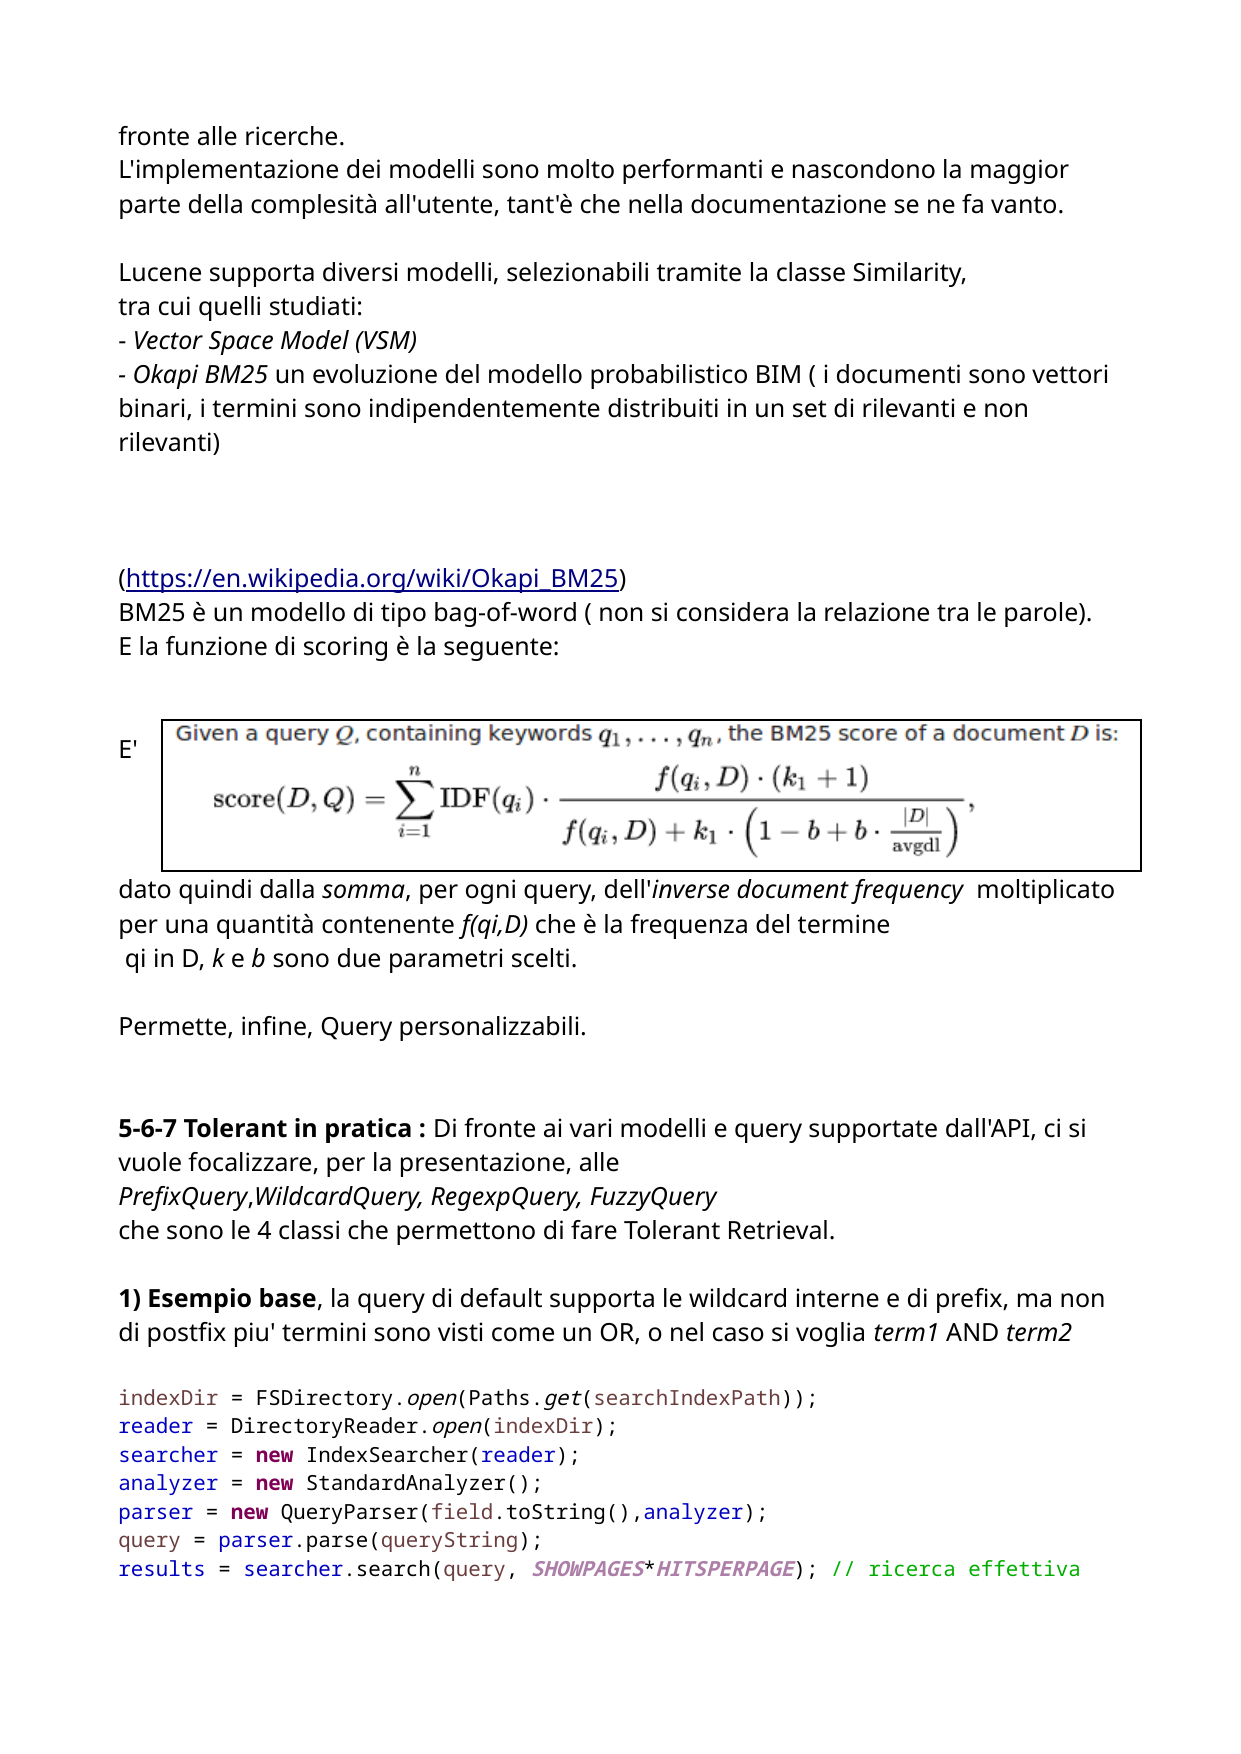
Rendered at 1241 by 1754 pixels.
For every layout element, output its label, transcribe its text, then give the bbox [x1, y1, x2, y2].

text indexDir = FSDirectory.open(Paths.get(searchIndexPath)); [118, 1383, 1122, 1412]
text - Vector Space Model (VSM) [118, 322, 1122, 357]
text reader = DirectoryReader.open(indexDir); [118, 1412, 1122, 1440]
text - Okapi BM25 un evoluzione del modello probabilistico BIM ( i documenti sono vettori binari, i termini sono indipendentemente distribuiti in un set di rilevanti e non rilevanti) [118, 357, 1122, 459]
text (https://en.wikipedia.org/wiki/Okapi_BM25) [118, 561, 1122, 595]
text E la funzione di scoring è la seguente: [118, 629, 1122, 663]
text E' dato quindi dalla somma, per ogni query, dell'inverse document frequency moltiplicato per una quantità contenente f(qi,D) che è la frequenza del termine [118, 731, 1122, 940]
text searcher = new IndexSearcher(reader); [118, 1440, 1122, 1468]
text 5-6-7 Tolerant in pratica : Di fronte ai vari modelli e query supportate dall'API, ci si vuole focalizzare, per la presentazione, alle [118, 1111, 1122, 1179]
text 1) Esempio base, la query di default supporta le wildcard interne e di prefix, ma non di postfix piu' termini sono visti come un OR, o nel caso si voglia term1 AND term2 [118, 1281, 1122, 1349]
text che sono le 4 classi che permettono di fare Tolerant Retrieval. [118, 1213, 1122, 1247]
text fronte alle ricerche. [118, 118, 1122, 152]
text Lucene supporta diversi modelli, selezionabili tramite la classe Similarity, [118, 254, 1122, 288]
text tra cui quelli studiati: [118, 288, 1122, 322]
text PrefixQuery,WildcardQuery, RegexpQuery, FuzzyQuery [118, 1179, 1122, 1213]
text Permette, infine, Query personalizzabili. [118, 1008, 1122, 1042]
text L'implementazione dei modelli sono molto performanti e nascondono la maggior parte della complesità all'utente, tant'è che nella documentazione se ne fa vanto. [118, 152, 1122, 220]
text parser = new QueryParser(field.toString(),analyzer); [118, 1497, 1122, 1525]
text query = parser.parse(queryString); [118, 1525, 1122, 1554]
text qi in D, k e b sono due parametri scelti. [118, 940, 1122, 974]
text results = searcher.search(query, SHOWPAGES*HITSPERPAGE); // ricerca effettiva [118, 1554, 1122, 1582]
text analyzer = new StandardAnalyzer(); [118, 1468, 1122, 1497]
picture [165, 724, 1137, 868]
text BM25 è un modello di tipo bag-of-word ( non si considera la relazione tra le parole). [118, 595, 1122, 629]
